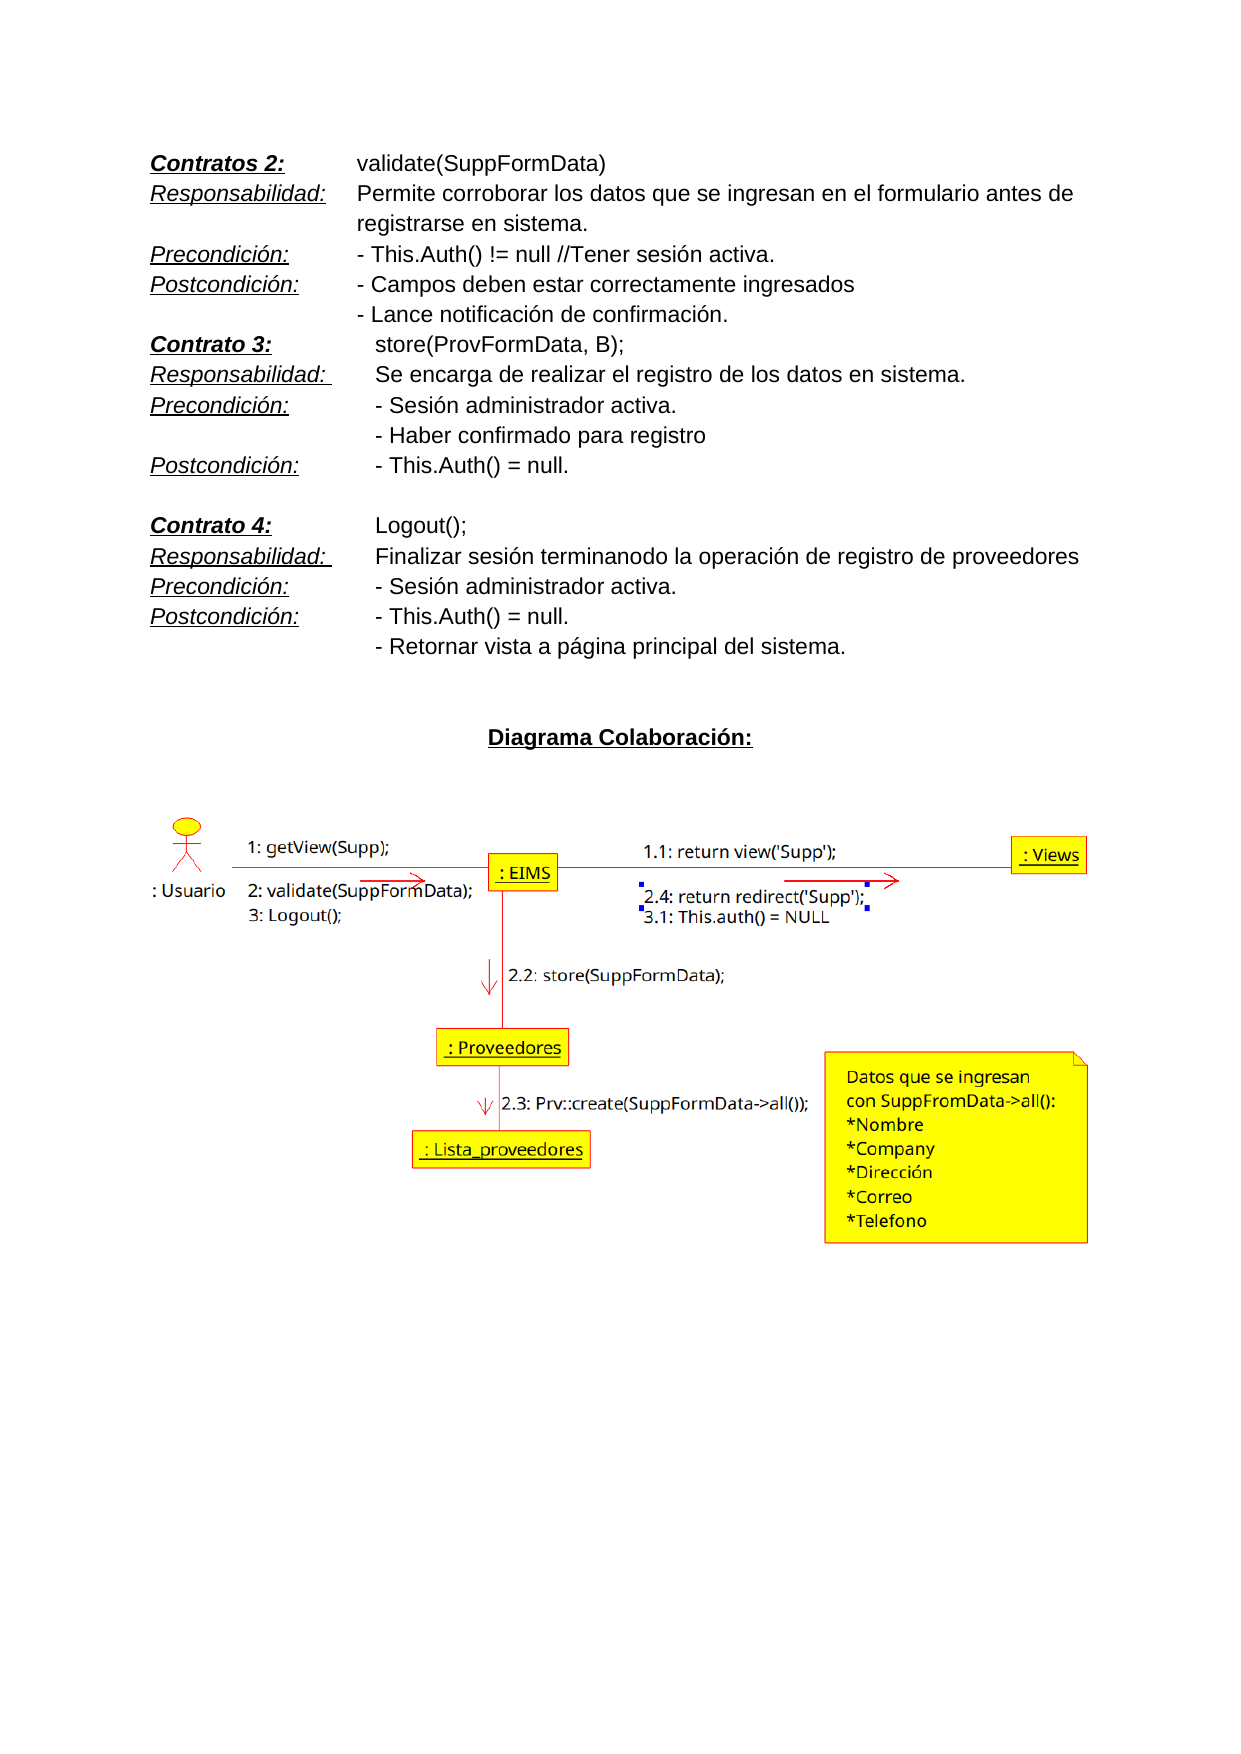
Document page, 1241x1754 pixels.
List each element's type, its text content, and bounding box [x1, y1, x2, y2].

text Contrato 4: Logout(); [150, 512, 1090, 539]
text - Haber confirmado para registro [150, 422, 1090, 448]
text Postcondición: - Campos deben estar correctamente ingresados - Lance notificación de confirmación. [150, 271, 1090, 327]
picture [150, 814, 1091, 1246]
text Precondición: - This.Auth() != null //Tener sesión activa. [150, 241, 1090, 267]
text Precondición: - Sesión administrador activa. [150, 392, 1090, 418]
text Responsabilidad: Se encarga de realizar el registro de los datos en sistema. [150, 361, 1090, 388]
text Diagrama Colaboración: [150, 724, 1090, 750]
text Contrato 3: store(ProvFormData, B); [150, 331, 1090, 358]
text - Retornar vista a página principal del sistema. [150, 633, 1090, 660]
text Responsabilidad: Permite corroborar los datos que se ingresan en el formulario antes de registrarse en sistema. [150, 180, 1090, 237]
text Postcondición: - This.Auth() = null. [150, 603, 1090, 629]
text Postcondición: - This.Auth() = null. [150, 452, 1090, 478]
text Responsabilidad: Finalizar sesión terminanodo la operación de registro de proveedores [150, 543, 1090, 569]
text Contratos 2: validate(SuppFormData) [150, 150, 1090, 176]
text Precondición: - Sesión administrador activa. [150, 573, 1090, 599]
